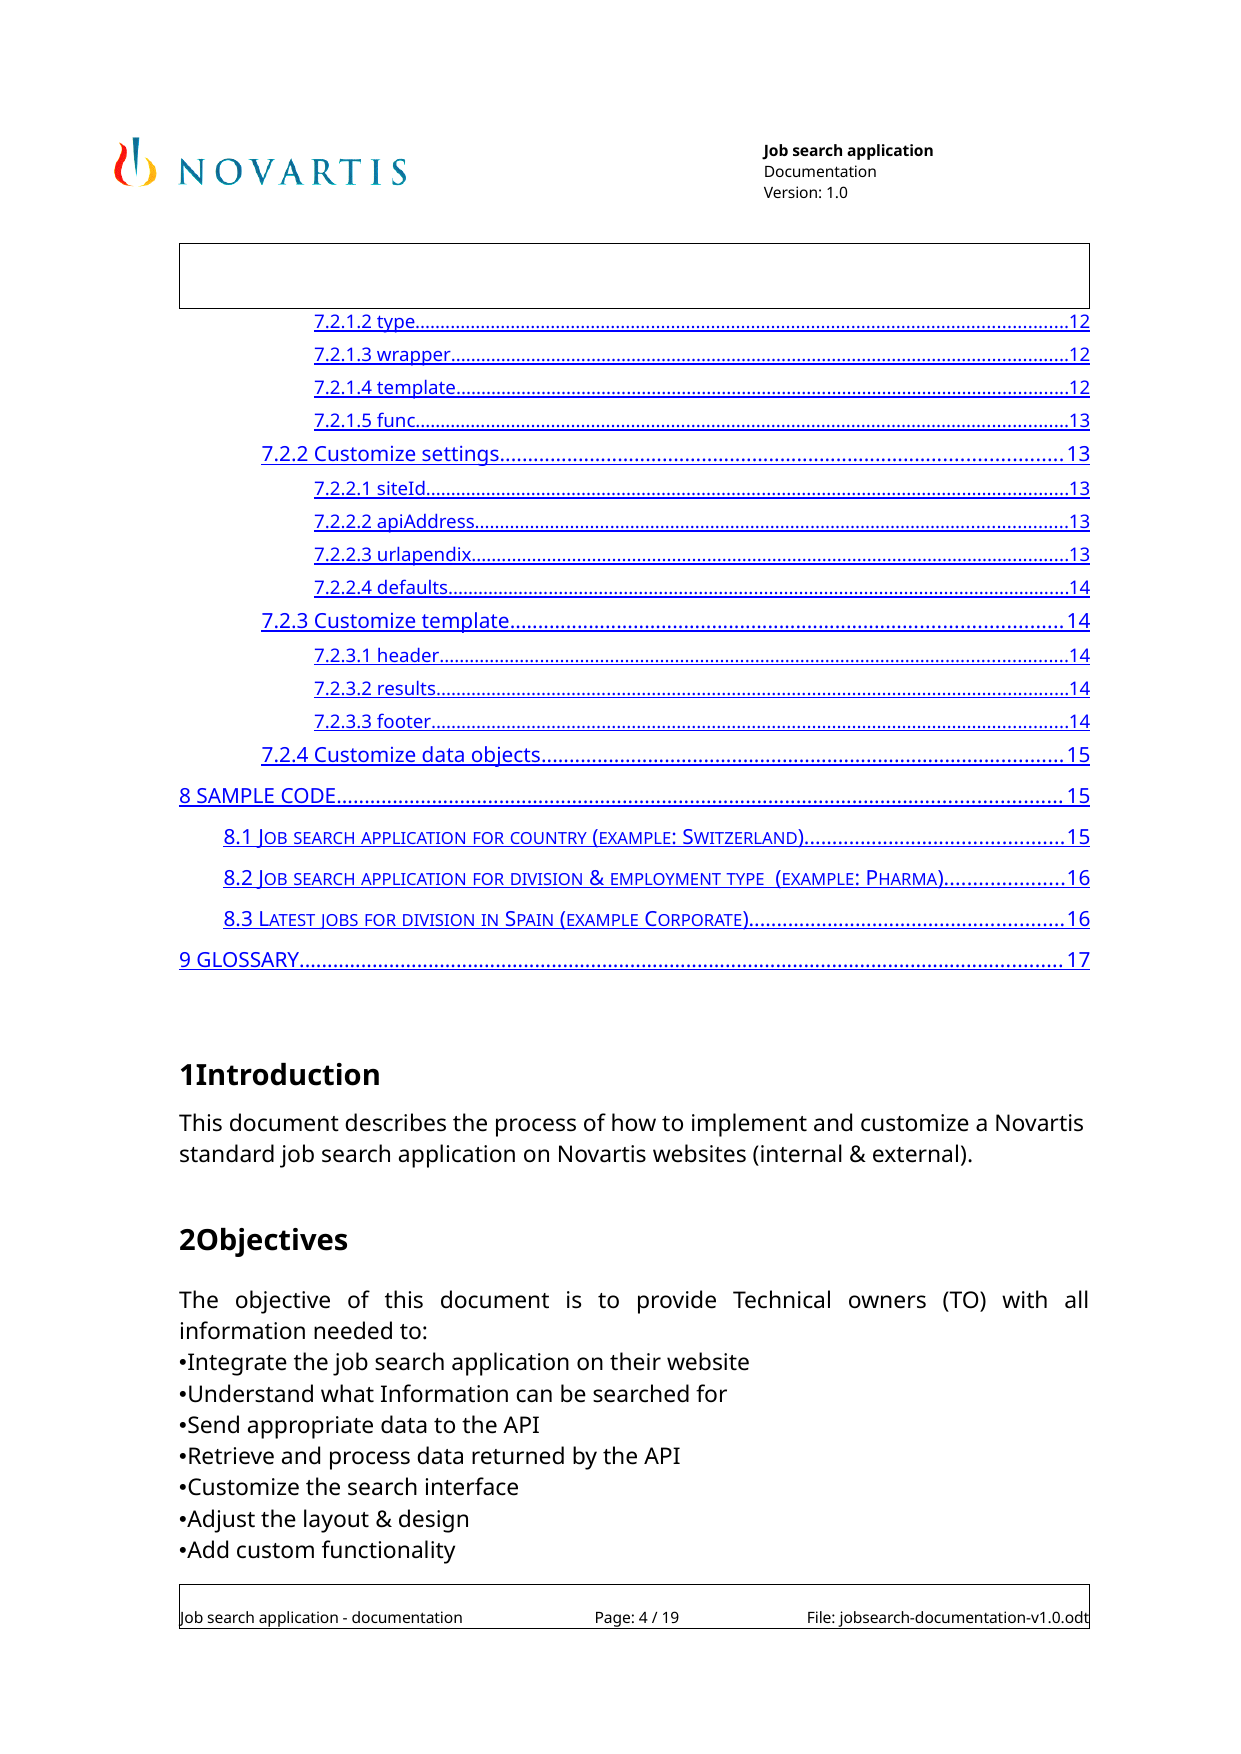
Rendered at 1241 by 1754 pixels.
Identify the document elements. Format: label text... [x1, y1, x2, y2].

text 8 Sample code 15 [179, 781, 1090, 805]
text 7.2.2.1 siteId 13 [314, 475, 1090, 497]
list Customize the search interface [179, 1471, 1090, 1502]
text 7.2.2.4 defaults 14 [314, 574, 1090, 596]
list Send appropriate data to the API [179, 1409, 1090, 1440]
text 7.2.3.1 header 14 [314, 642, 1090, 664]
list Understand what Information can be searched for [179, 1377, 1090, 1409]
text 8.2 Job search application for division & employment type (example: Pharma) 16 [223, 863, 1090, 887]
text 7.2.1.2 type 12 [314, 309, 1090, 330]
text 7.2.4 Customize data objects 15 [261, 740, 1090, 764]
text 8.1 Job search application for country (example: Switzerland) 15 [223, 822, 1090, 846]
text 7.2.2.3 urlapendix 13 [314, 541, 1090, 563]
text 7.2.3 Customize template 14 [261, 606, 1090, 630]
text 7.2.1.3 wrapper 12 [314, 342, 1090, 363]
subtitle Introduction [179, 1054, 1090, 1094]
text 9 Glossary 17 [179, 945, 1090, 969]
text The objective of this document is to provide Technical owners (TO) with all information needed to: [179, 1284, 1090, 1346]
text This document describes the process of how to implement and customize a Novartis standard job search application on Novartis websites (internal & external). [179, 1107, 1090, 1169]
text 7.2.2 Customize settings 13 [261, 439, 1090, 464]
text 7.2.3.3 footer 14 [314, 708, 1090, 730]
text 7.2.3.2 results 14 [314, 675, 1090, 697]
list Adjust the layout & design [179, 1502, 1090, 1534]
text 7.2.1.5 func 13 [314, 408, 1090, 429]
text 7.2.2.2 apiAddress 13 [314, 508, 1090, 530]
text 7.2.1.4 template 12 [314, 375, 1090, 396]
list Integrate the job search application on their website [179, 1346, 1090, 1377]
subtitle Objectives [179, 1219, 1090, 1259]
list Retrieve and process data returned by the API [179, 1440, 1090, 1471]
text 8.3 Latest jobs for division in Spain (example Corporate) 16 [223, 904, 1090, 928]
list Add custom functionality [179, 1534, 1090, 1565]
